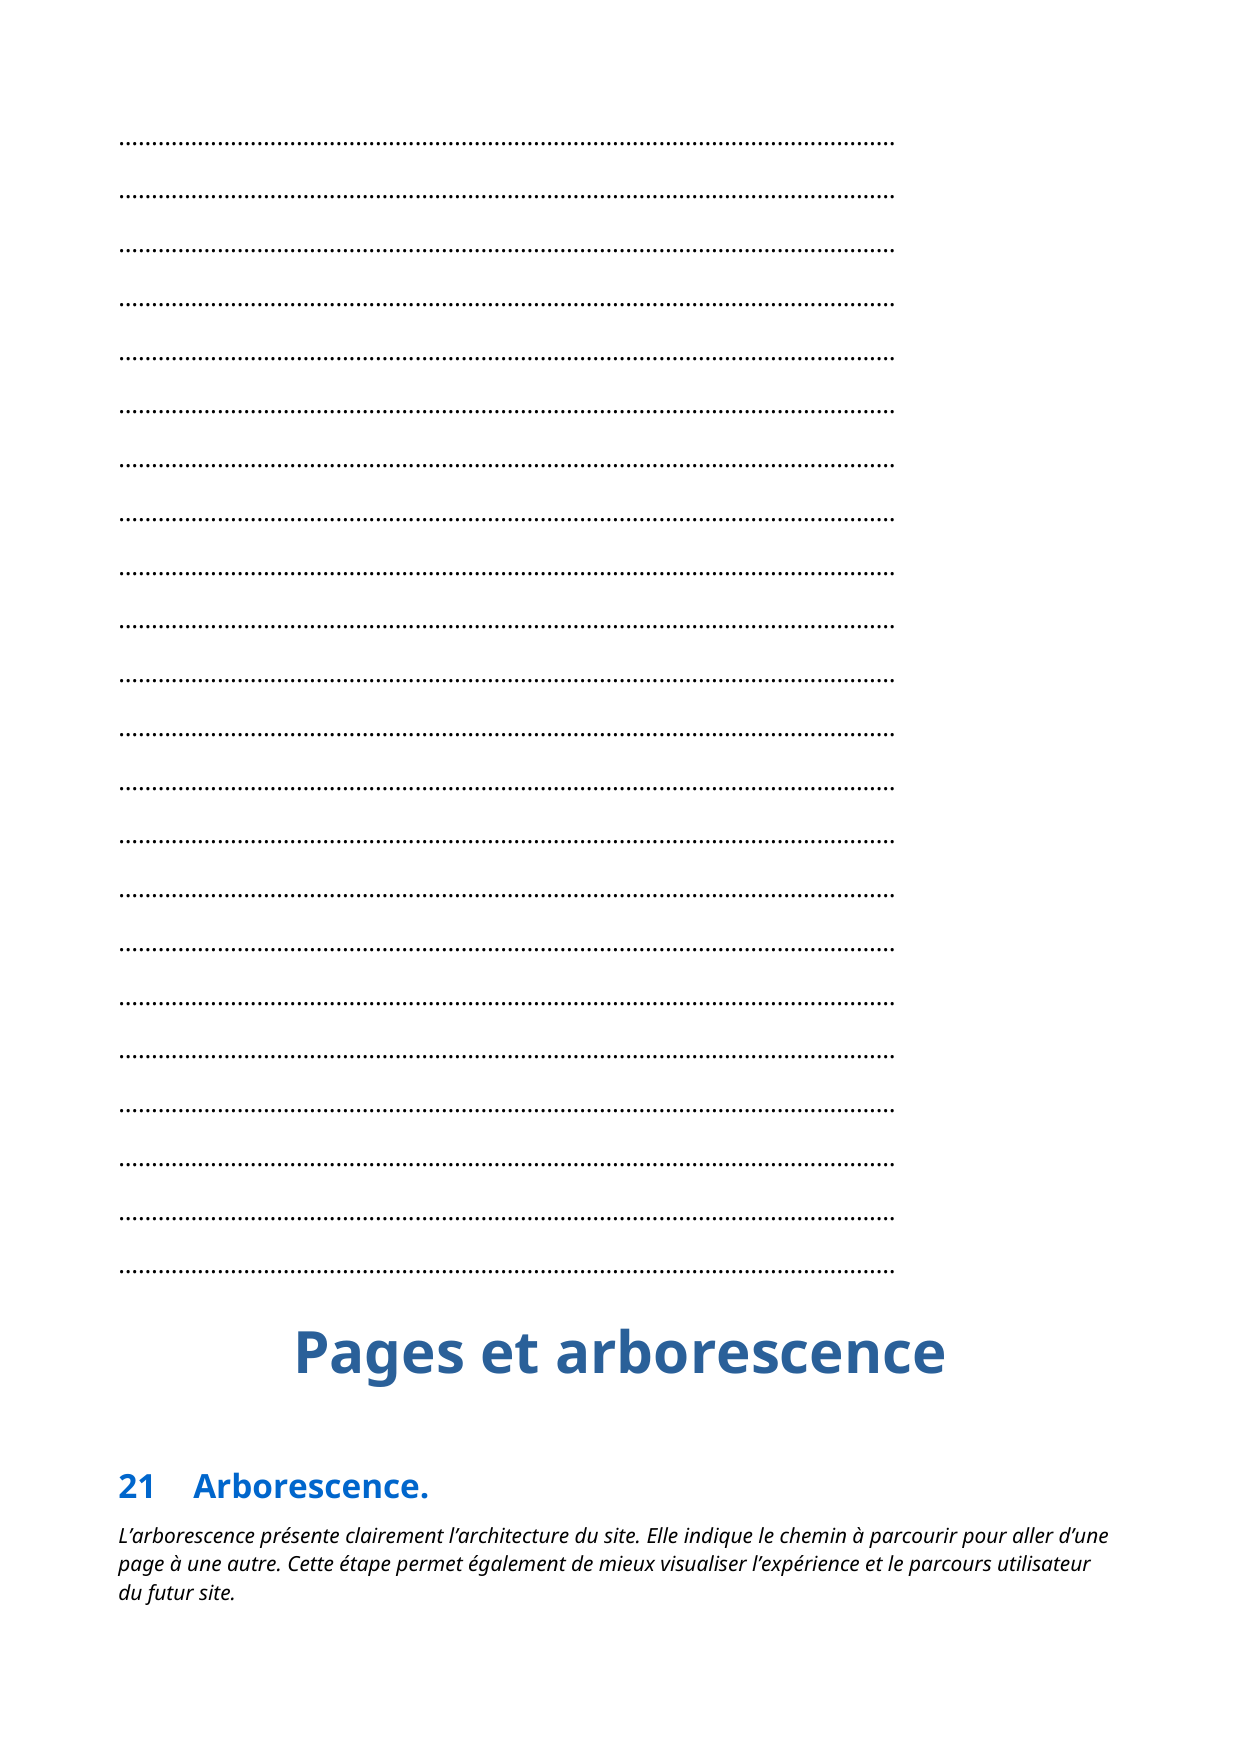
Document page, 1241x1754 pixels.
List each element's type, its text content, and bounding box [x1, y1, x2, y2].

text L’arborescence présente clairement l’architecture du site. Elle indique le chemin à parcourir pour aller d’une page à une autre. Cette étape permet également de mieux visualiser l’expérience et le parcours utilisateur du futur site. [118, 1521, 1122, 1606]
text ………………………………………….…………………………………………………………… [118, 172, 1122, 206]
text ………………………………………….…………………………………………………………… [118, 333, 1122, 367]
text ………………………………………….…………………………………………………………… [118, 924, 1122, 958]
text ………………………………………….…………………………………………………………… [118, 1247, 1122, 1281]
subtitle Arborescence. [118, 1463, 1122, 1508]
title Pages et arborescence [118, 1311, 1122, 1391]
text ………………………………………….…………………………………………………………… [118, 494, 1122, 528]
text ………………………………………….…………………………………………………………… [118, 763, 1122, 797]
text ………………………………………….…………………………………………………………… [118, 441, 1122, 475]
text ………………………………………….…………………………………………………………… [118, 978, 1122, 1012]
text ………………………………………….…………………………………………………………… [118, 656, 1122, 690]
text ………………………………………….…………………………………………………………… [118, 118, 1122, 152]
text ………………………………………….…………………………………………………………… [118, 709, 1122, 743]
text ………………………………………….…………………………………………………………… [118, 602, 1122, 636]
text ………………………………………….…………………………………………………………… [118, 1139, 1122, 1173]
text ………………………………………….…………………………………………………………… [118, 1086, 1122, 1120]
text ………………………………………….…………………………………………………………… [118, 871, 1122, 905]
text ………………………………………….…………………………………………………………… [118, 1193, 1122, 1227]
text ………………………………………….…………………………………………………………… [118, 226, 1122, 260]
text ………………………………………….…………………………………………………………… [118, 1032, 1122, 1066]
text ………………………………………….…………………………………………………………… [118, 387, 1122, 421]
text ………………………………………….…………………………………………………………… [118, 548, 1122, 582]
text ………………………………………….…………………………………………………………… [118, 279, 1122, 313]
text ………………………………………….…………………………………………………………… [118, 817, 1122, 851]
